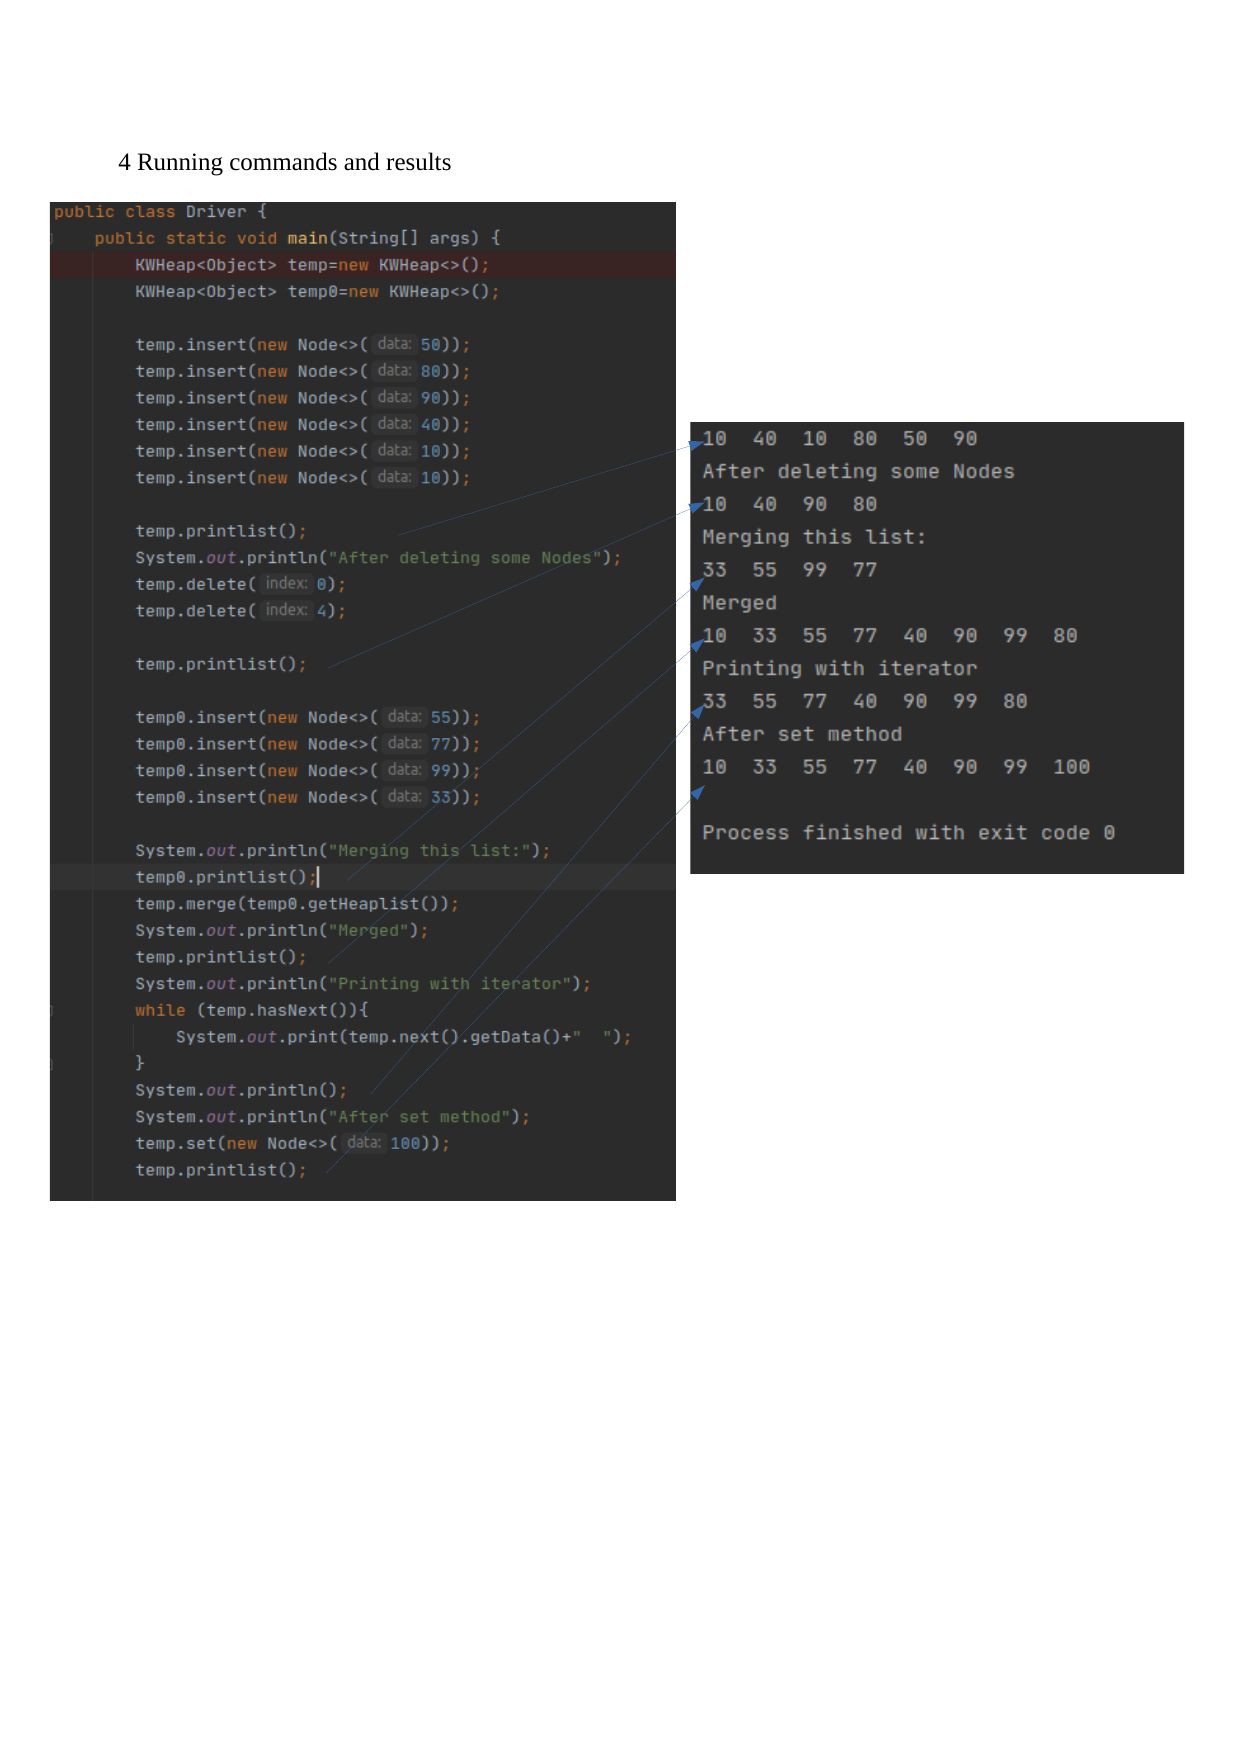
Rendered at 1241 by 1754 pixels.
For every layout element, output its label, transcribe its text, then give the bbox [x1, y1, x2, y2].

picture [690, 422, 1185, 874]
text 4 Running commands and results [118, 147, 1122, 176]
picture [49, 202, 676, 1201]
